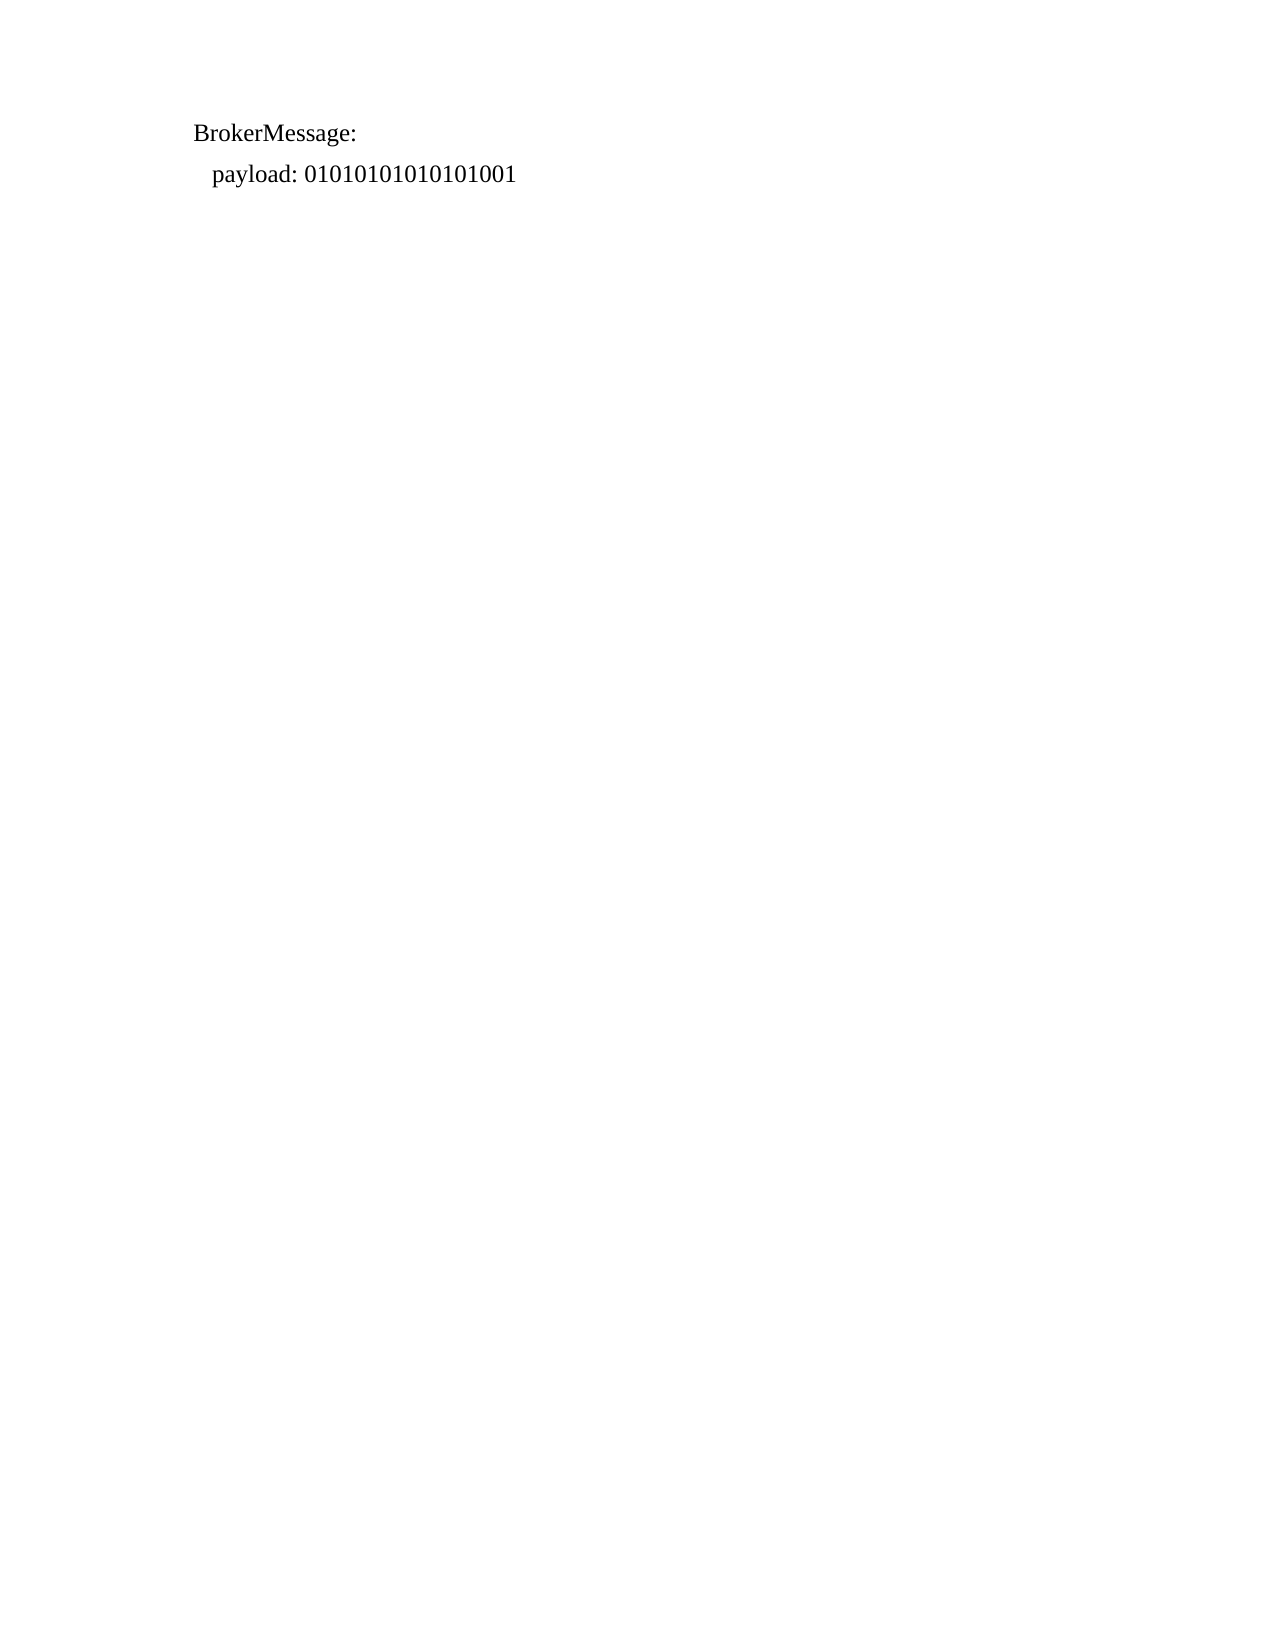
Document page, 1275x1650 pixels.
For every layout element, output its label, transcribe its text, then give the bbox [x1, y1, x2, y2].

text BrokerMessage: [118, 118, 1157, 147]
text payload: 01010101010101001 [118, 159, 1157, 188]
